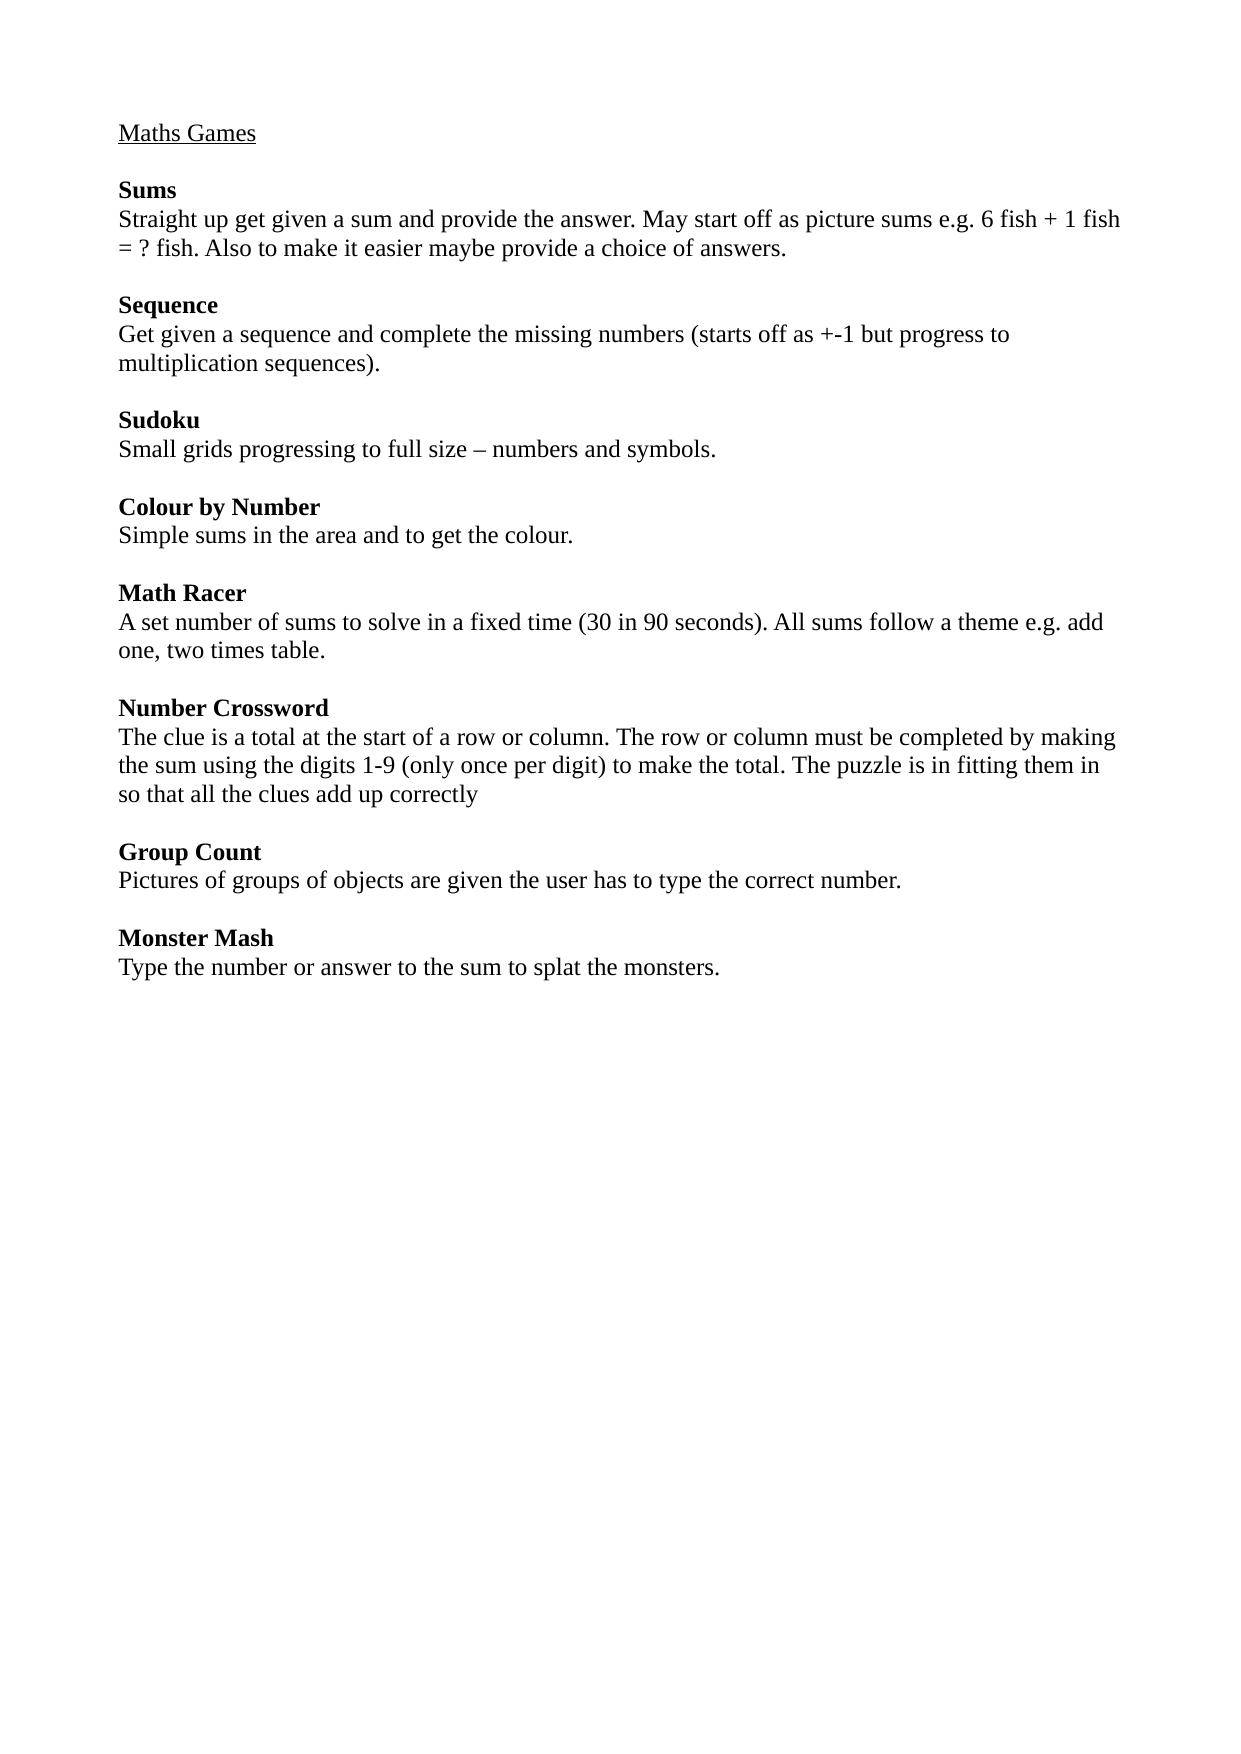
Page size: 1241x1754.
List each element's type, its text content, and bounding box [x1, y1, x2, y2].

text Colour by Number [118, 492, 1122, 521]
text Small grids progressing to full size – numbers and symbols. [118, 434, 1122, 463]
text Type the number or answer to the sum to splat the monsters. [118, 952, 1122, 981]
text A set number of sums to solve in a fixed time (30 in 90 seconds). All sums follow a theme e.g. add one, two times table. [118, 607, 1122, 664]
text Simple sums in the area and to get the colour. [118, 521, 1122, 549]
text Sudoku [118, 406, 1122, 434]
text Monster Mash [118, 923, 1122, 952]
text Sums [118, 176, 1122, 204]
text Group Count [118, 837, 1122, 866]
text Straight up get given a sum and provide the answer. May start off as picture sums e.g. 6 fish + 1 fish = ? fish. Also to make it easier maybe provide a choice of answers. [118, 204, 1122, 262]
text The clue is a total at the start of a row or column. The row or column must be completed by making the sum using the digits 1-9 (only once per digit) to make the total. The puzzle is in fitting them in so that all the clues add up correctly [118, 722, 1122, 808]
text Sequence [118, 291, 1122, 319]
text Get given a sequence and complete the missing numbers (starts off as +-1 but progress to multiplication sequences). [118, 319, 1122, 377]
text Number Crossword [118, 693, 1122, 722]
text Math Racer [118, 578, 1122, 607]
text Maths Games [118, 118, 1122, 147]
text Pictures of groups of objects are given the user has to type the correct number. [118, 866, 1122, 894]
